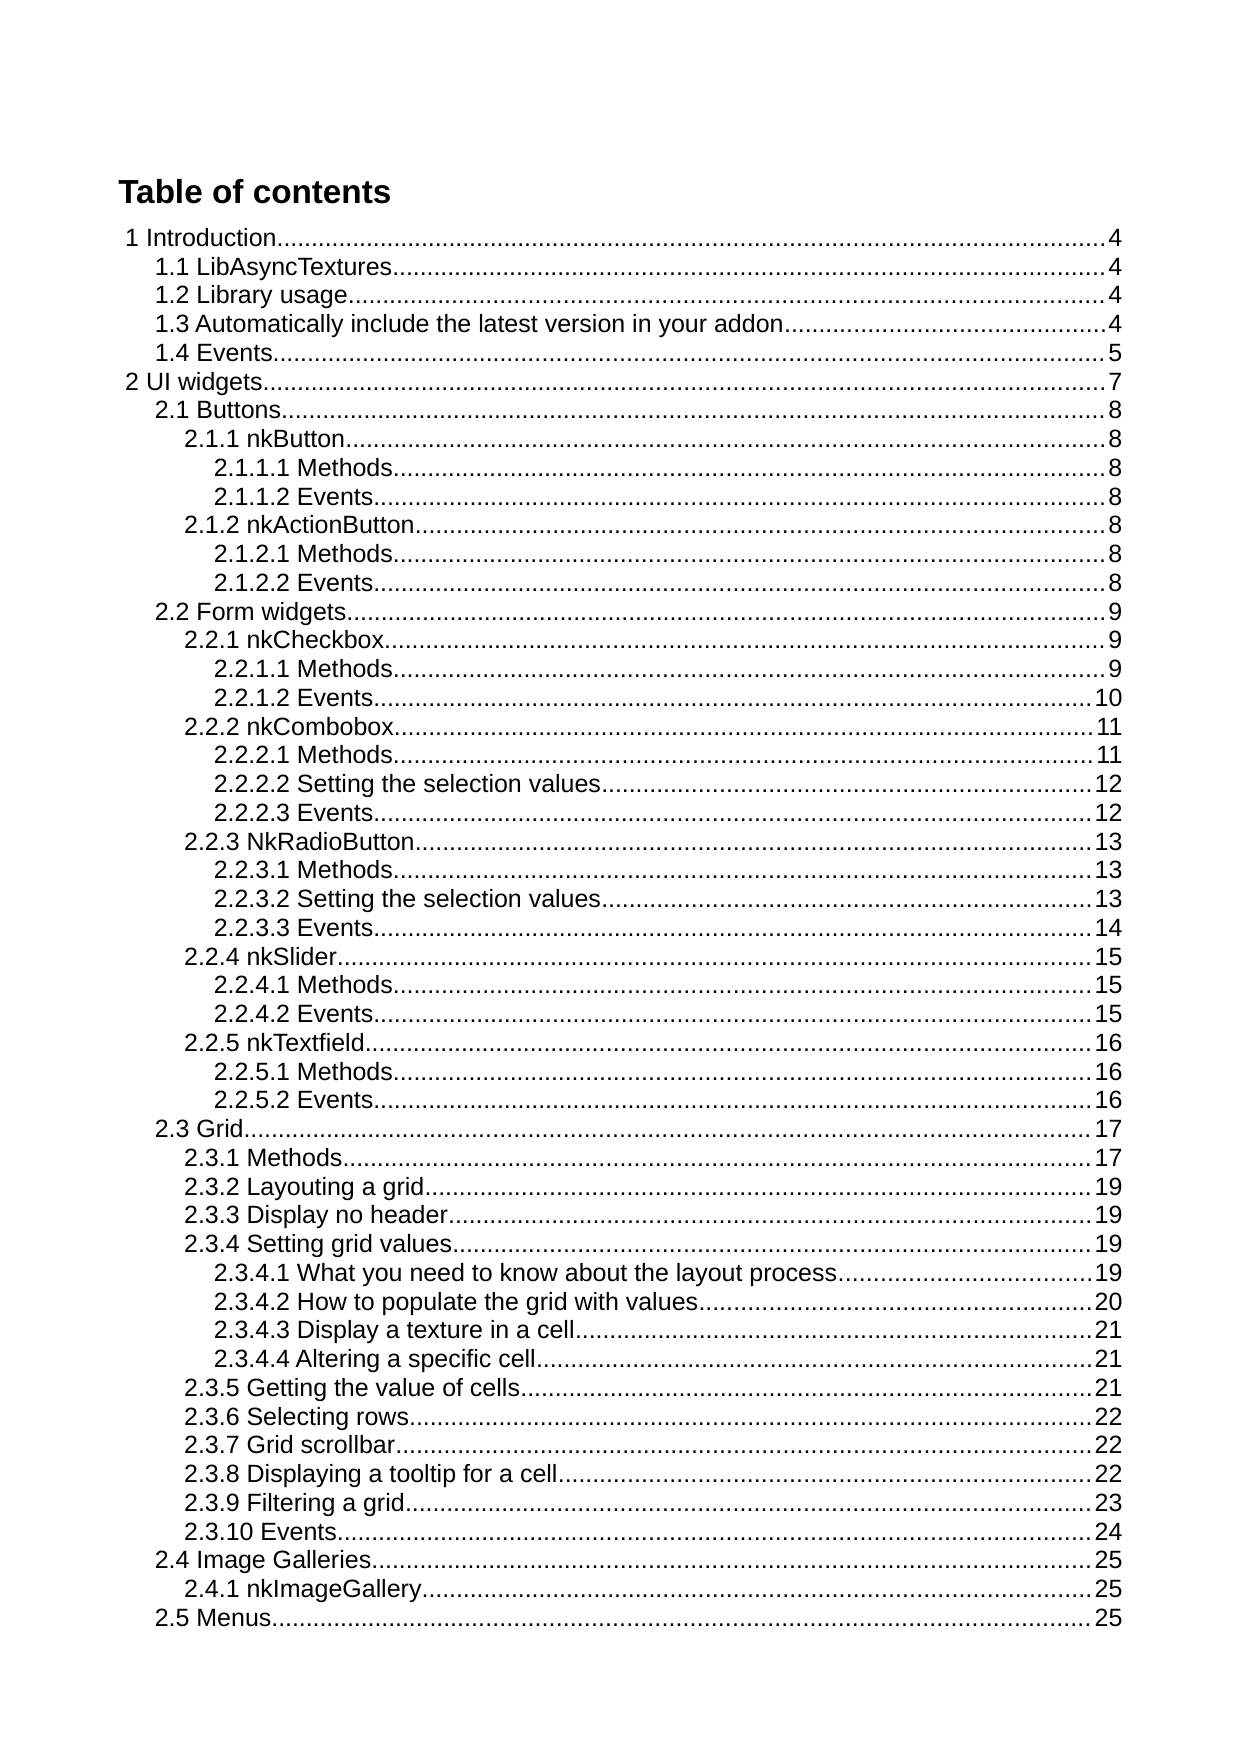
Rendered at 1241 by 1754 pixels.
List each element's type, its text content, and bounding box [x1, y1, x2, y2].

subtitle Table of contents [118, 172, 1122, 210]
text 2.1.2.1 Methods 8 [207, 539, 1122, 568]
text 2 UI widgets 7 [118, 367, 1122, 395]
text 1.2 Library usage 4 [148, 280, 1122, 309]
text 2.2.3.3 Events 14 [207, 913, 1122, 942]
text 2.2.2.2 Setting the selection values 12 [207, 769, 1122, 798]
text 2.1.1 nkButton 8 [177, 424, 1122, 453]
text 2.5 Menus 25 [148, 1603, 1122, 1632]
text 2.2 Form widgets 9 [148, 597, 1122, 625]
text 2.3.4.4 Altering a specific cell 21 [207, 1344, 1122, 1373]
text 2.3.4.2 How to populate the grid with values 20 [207, 1287, 1122, 1315]
text 1 Introduction 4 [118, 223, 1122, 252]
text 2.2.3.2 Setting the selection values 13 [207, 884, 1122, 913]
text 1.4 Events 5 [148, 338, 1122, 367]
text 2.2.1.1 Methods 9 [207, 654, 1122, 683]
text 2.3.2 Layouting a grid 19 [177, 1172, 1122, 1200]
text 2.3.7 Grid scrollbar 22 [177, 1430, 1122, 1459]
text 2.1.2 nkActionButton 8 [177, 510, 1122, 539]
text 2.3.4.1 What you need to know about the layout process 19 [207, 1258, 1122, 1287]
text 2.3 Grid 17 [148, 1114, 1122, 1143]
text 2.1.1.1 Methods 8 [207, 453, 1122, 482]
text 2.2.4.2 Events 15 [207, 999, 1122, 1028]
text 2.2.3 NkRadioButton 13 [177, 827, 1122, 855]
text 2.3.4 Setting grid values 19 [177, 1229, 1122, 1258]
text 2.2.5.1 Methods 16 [207, 1057, 1122, 1085]
text 1.1 LibAsyncTextures 4 [148, 252, 1122, 280]
text 2.2.1.2 Events 10 [207, 683, 1122, 712]
text 1.3 Automatically include the latest version in your addon 4 [148, 309, 1122, 338]
text 2.2.2 nkCombobox 11 [177, 712, 1122, 740]
text 2.2.3.1 Methods 13 [207, 855, 1122, 884]
text 2.3.6 Selecting rows 22 [177, 1402, 1122, 1430]
text 2.3.9 Filtering a grid 23 [177, 1488, 1122, 1517]
text 2.2.4.1 Methods 15 [207, 970, 1122, 999]
text 2.1.1.2 Events 8 [207, 482, 1122, 510]
text 2.2.4 nkSlider 15 [177, 942, 1122, 970]
text 2.4 Image Galleries 25 [148, 1545, 1122, 1574]
text 2.3.1 Methods 17 [177, 1143, 1122, 1172]
text 2.2.5 nkTextfield 16 [177, 1028, 1122, 1057]
text 2.3.4.3 Display a texture in a cell 21 [207, 1315, 1122, 1344]
text 2.1 Buttons 8 [148, 395, 1122, 424]
text 2.2.2.3 Events 12 [207, 798, 1122, 827]
text 2.2.5.2 Events 16 [207, 1085, 1122, 1114]
text 2.3.5 Getting the value of cells 21 [177, 1373, 1122, 1402]
text 2.2.1 nkCheckbox 9 [177, 625, 1122, 654]
text 2.3.3 Display no header 19 [177, 1200, 1122, 1229]
text 2.1.2.2 Events 8 [207, 568, 1122, 597]
text 2.3.8 Displaying a tooltip for a cell 22 [177, 1459, 1122, 1488]
text 2.2.2.1 Methods 11 [207, 740, 1122, 769]
text 2.3.10 Events 24 [177, 1517, 1122, 1545]
text 2.4.1 nkImageGallery 25 [177, 1574, 1122, 1603]
